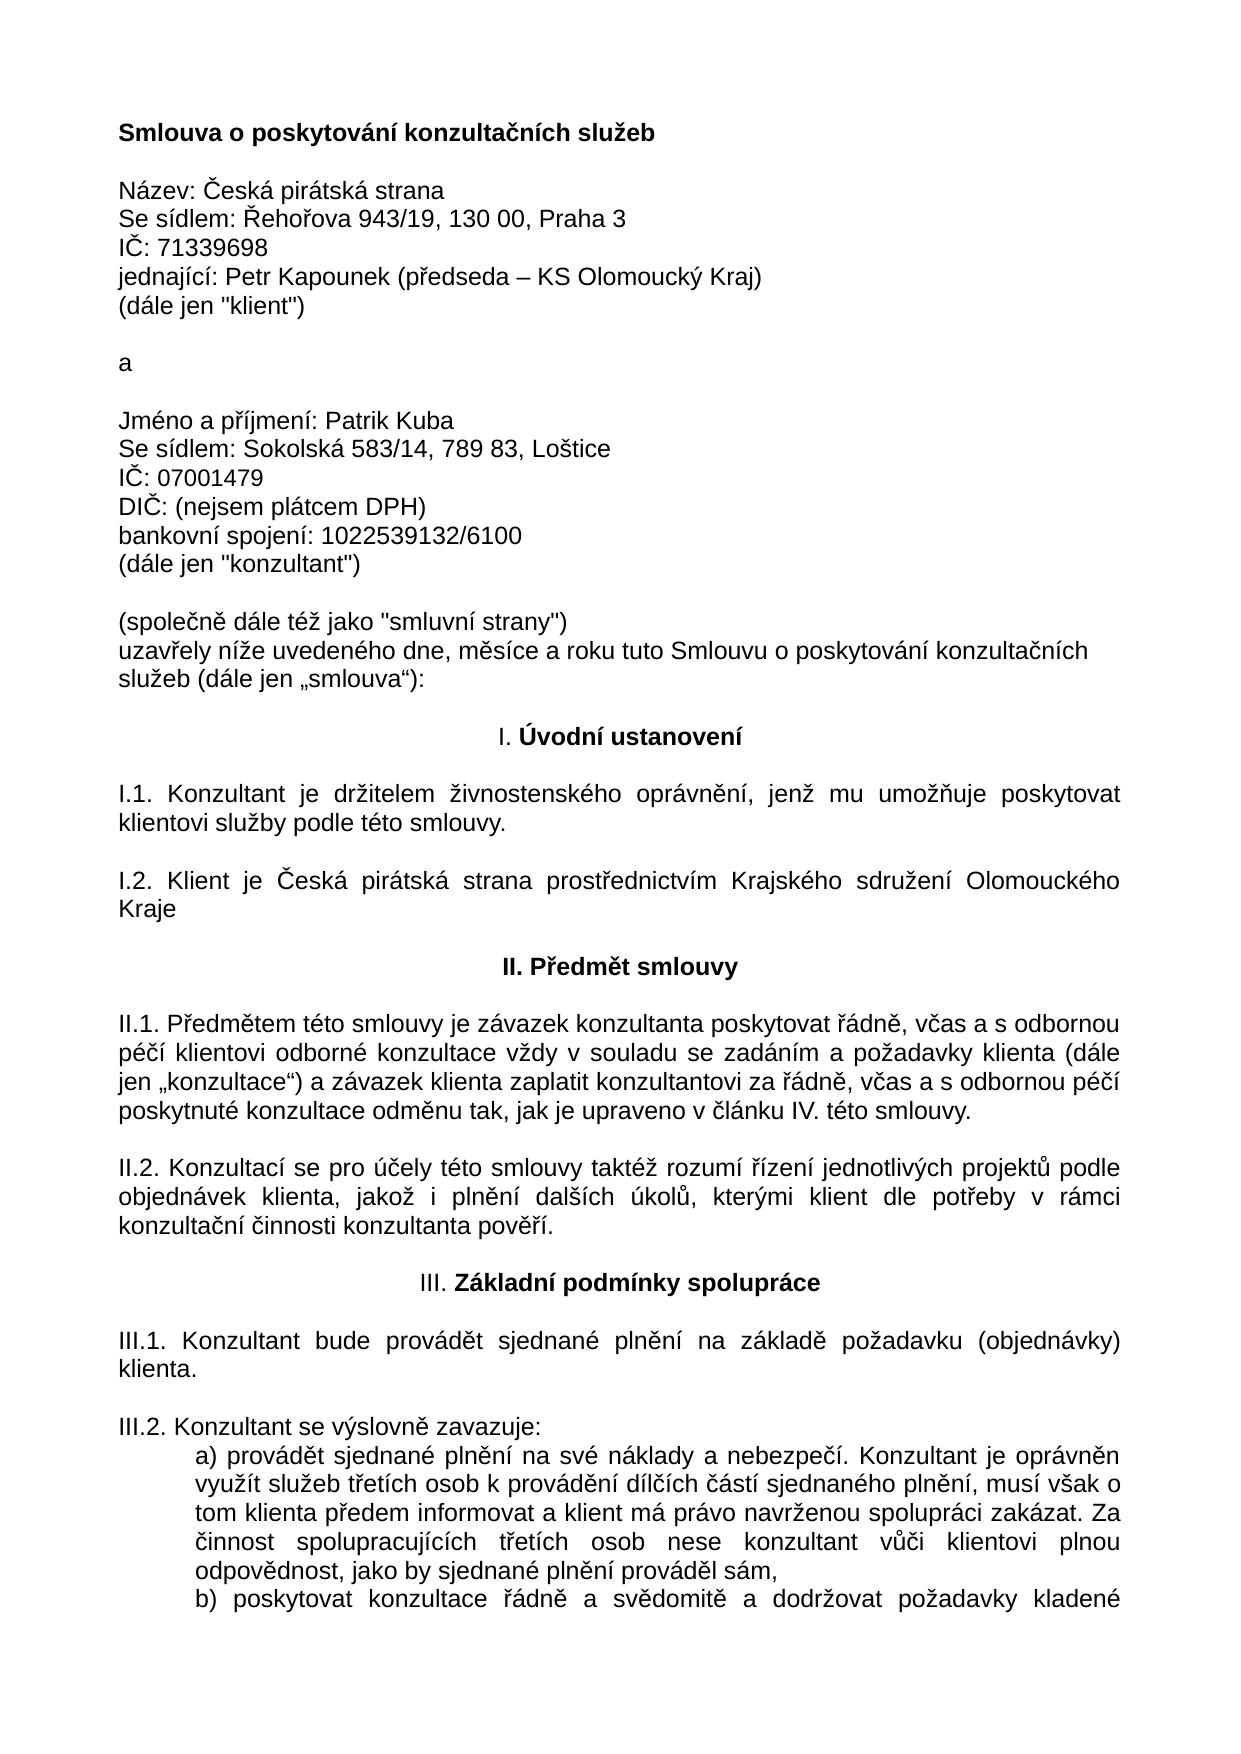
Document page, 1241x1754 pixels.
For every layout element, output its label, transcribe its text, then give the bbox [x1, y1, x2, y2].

text II. Předmět smlouvy [118, 952, 1122, 981]
text Název: Česká pirátská strana Se sídlem: Řehořova 943/19, 130 00, Praha 3 IČ: 71339698 jednající: Petr Kapounek (předseda – KS Olomoucký Kraj) (dále jen "klient") [118, 147, 1122, 319]
text Jméno a příjmení: Patrik Kuba Se sídlem: Sokolská 583/14, 789 83, Loštice IČ: 07001479 DIČ: (nejsem plátcem DPH) bankovní spojení: 1022539132/6100 (dále jen "konzultant") [118, 377, 1122, 578]
text b) poskytovat konzultace řádně a svědomitě a dodržovat požadavky kladené [118, 1584, 1122, 1613]
text I.2. Klient je Česká pirátská strana prostřednictvím Krajského sdružení Olomouckého Kraje [118, 866, 1122, 923]
text III.2. Konzultant se výslovně zavazuje: [118, 1412, 1122, 1441]
text III.1. Konzultant bude provádět sjednané plnění na základě požadavku (objednávky) klienta. [118, 1326, 1122, 1383]
text II.1. Předmětem této smlouvy je závazek konzultanta poskytovat řádně, včas a s odbornou péčí klientovi odborné konzultace vždy v souladu se zadáním a požadavky klienta (dále jen „konzultace“) a závazek klienta zaplatit konzultantovi za řádně, včas a s odbornou péčí poskytnuté konzultace odměnu tak, jak je upraveno v článku IV. této smlouvy. [118, 1009, 1122, 1124]
text Smlouva o poskytování konzultačních služeb [118, 118, 1122, 147]
text III. Základní podmínky spolupráce [118, 1268, 1122, 1297]
text I. Úvodní ustanovení [118, 722, 1122, 751]
text a) provádět sjednané plnění na své náklady a nebezpečí. Konzultant je oprávněn využít služeb třetích osob k provádění dílčích částí sjednaného plnění, musí však o tom klienta předem informovat a klient má právo navrženou spolupráci zakázat. Za činnost spolupracujících třetích osob nese konzultant vůči klientovi plnou odpovědnost, jako by sjednané plnění prováděl sám, [118, 1441, 1122, 1584]
text I.1. Konzultant je držitelem živnostenského oprávnění, jenž mu umožňuje poskytovat klientovi služby podle této smlouvy. [118, 779, 1122, 837]
text a [118, 319, 1122, 377]
text II.2. Konzultací se pro účely této smlouvy taktéž rozumí řízení jednotlivých projektů podle objednávek klienta, jakož i plnění dalších úkolů, kterými klient dle potřeby v rámci konzultační činnosti konzultanta pověří. [118, 1153, 1122, 1239]
text (společně dále též jako "smluvní strany") uzavřely níže uvedeného dne, měsíce a roku tuto Smlouvu o poskytování konzultačních služeb (dále jen „smlouva“): [118, 578, 1122, 693]
